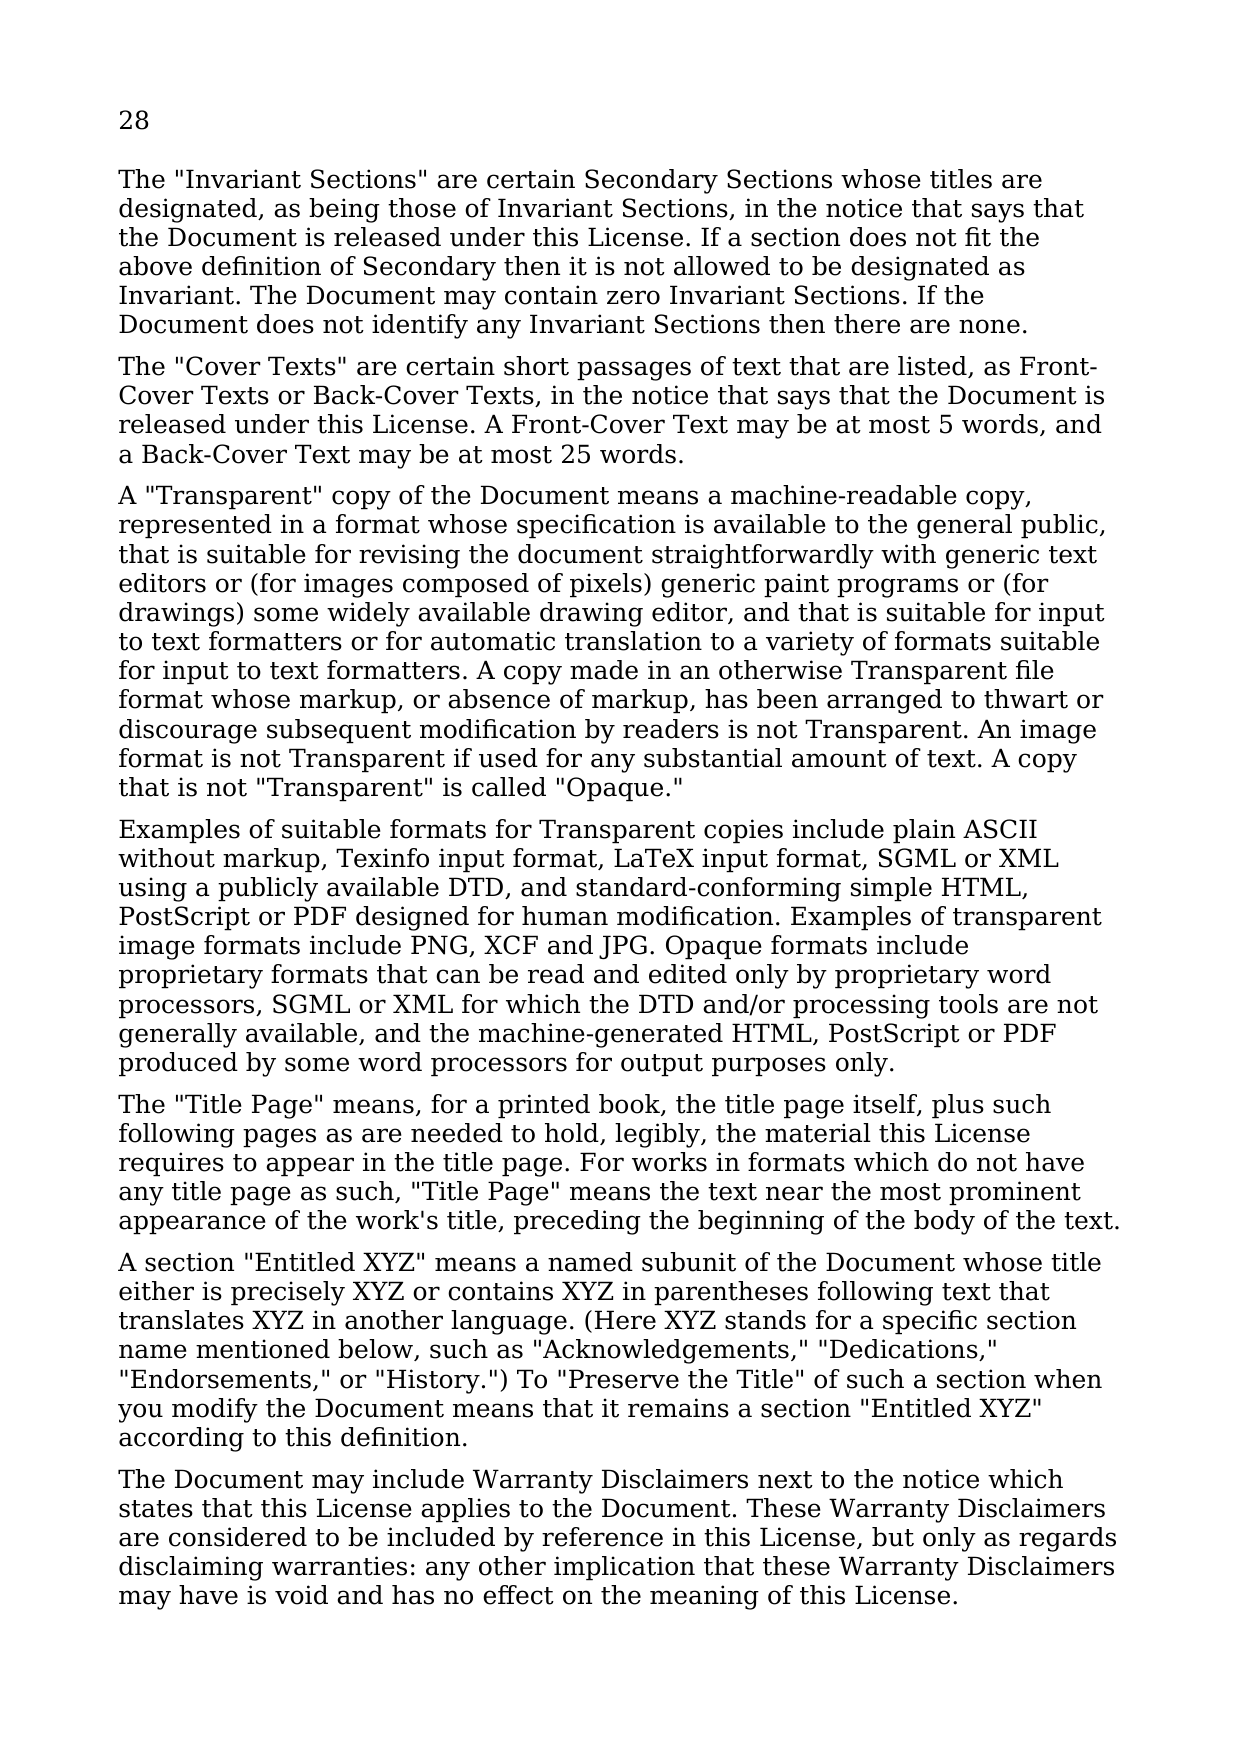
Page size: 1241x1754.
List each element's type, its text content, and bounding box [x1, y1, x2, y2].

text The Document may include Warranty Disclaimers next to the notice which states that this License applies to the Document. These Warranty Disclaimers are considered to be included by reference in this License, but only as regards disclaiming warranties: any other implication that these Warranty Disclaimers may have is void and has no effect on the meaning of this License. [118, 1465, 1122, 1611]
text A section "Entitled XYZ" means a named subunit of the Document whose title either is precisely XYZ or contains XYZ in parentheses following text that translates XYZ in another language. (Here XYZ stands for a specific section name mentioned below, such as "Acknowledgements," "Dedications," "Endorsements," or "History.") To "Preserve the Title" of such a section when you modify the Document means that it remains a section "Entitled XYZ" according to this definition. [118, 1248, 1122, 1452]
text A "Transparent" copy of the Document means a machine-readable copy, represented in a format whose specification is available to the general public, that is suitable for revising the document straightforwardly with generic text editors or (for images composed of pixels) generic paint programs or (for drawings) some widely available drawing editor, and that is suitable for input to text formatters or for automatic translation to a variety of formats suitable for input to text formatters. A copy made in an otherwise Transparent file format whose markup, or absence of markup, has been arranged to thwart or discourage subsequent modification by readers is not Transparent. An image format is not Transparent if used for any substantial amount of text. A copy that is not "Transparent" is called "Opaque." [118, 482, 1122, 802]
text The "Title Page" means, for a printed book, the title page itself, plus such following pages as are needed to hold, legibly, the material this License requires to appear in the title page. For works in formats which do not have any title page as such, "Title Page" means the text near the most prominent appearance of the work's title, preceding the beginning of the body of the text. [118, 1090, 1122, 1236]
text The "Invariant Sections" are certain Secondary Sections whose titles are designated, as being those of Invariant Sections, in the notice that says that the Document is released under this License. If a section does not fit the above definition of Secondary then it is not allowed to be designated as Invariant. The Document may contain zero Invariant Sections. If the Document does not identify any Invariant Sections then there are none. [118, 165, 1122, 340]
text Examples of suitable formats for Transparent copies include plain ASCII without markup, Texinfo input format, LaTeX input format, SGML or XML using a publicly available DTD, and standard-conforming simple HTML, PostScript or PDF designed for human modification. Examples of transparent image formats include PNG, XCF and JPG. Opaque formats include proprietary formats that can be read and edited only by proprietary word processors, SGML or XML for which the DTD and/or processing tools are not generally available, and the machine-generated HTML, PostScript or PDF produced by some word processors for output purposes only. [118, 815, 1122, 1077]
text The "Cover Texts" are certain short passages of text that are listed, as Front-Cover Texts or Back-Cover Texts, in the notice that says that the Document is released under this License. A Front-Cover Text may be at most 5 words, and a Back-Cover Text may be at most 25 words. [118, 352, 1122, 469]
